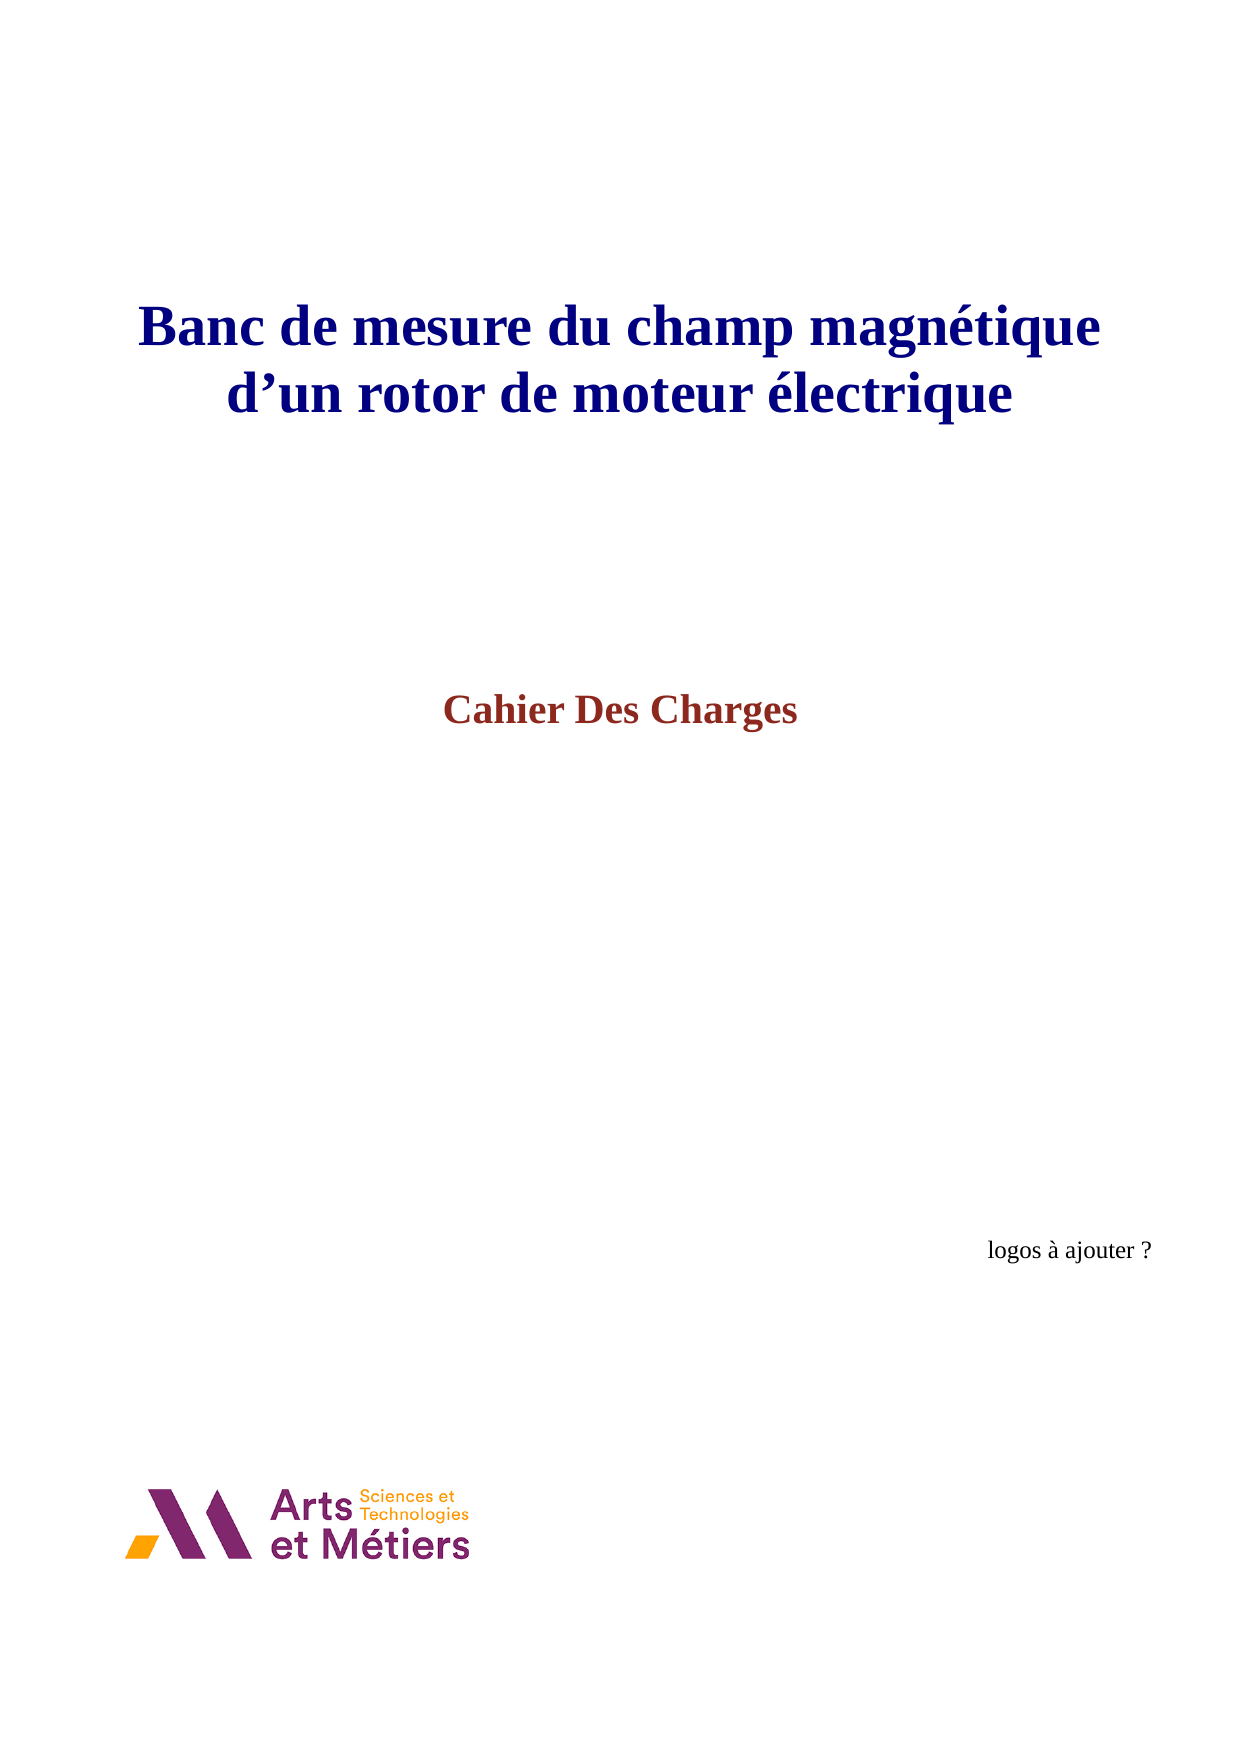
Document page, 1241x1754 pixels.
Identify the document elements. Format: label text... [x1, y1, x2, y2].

picture [100, 1465, 492, 1582]
text Banc de mesure du champ magnétique d’un rotor de moteur électrique [88, 234, 1152, 425]
text Cahier Des Charges [88, 684, 1152, 732]
text logos à ajouter ? [88, 1235, 1152, 1264]
